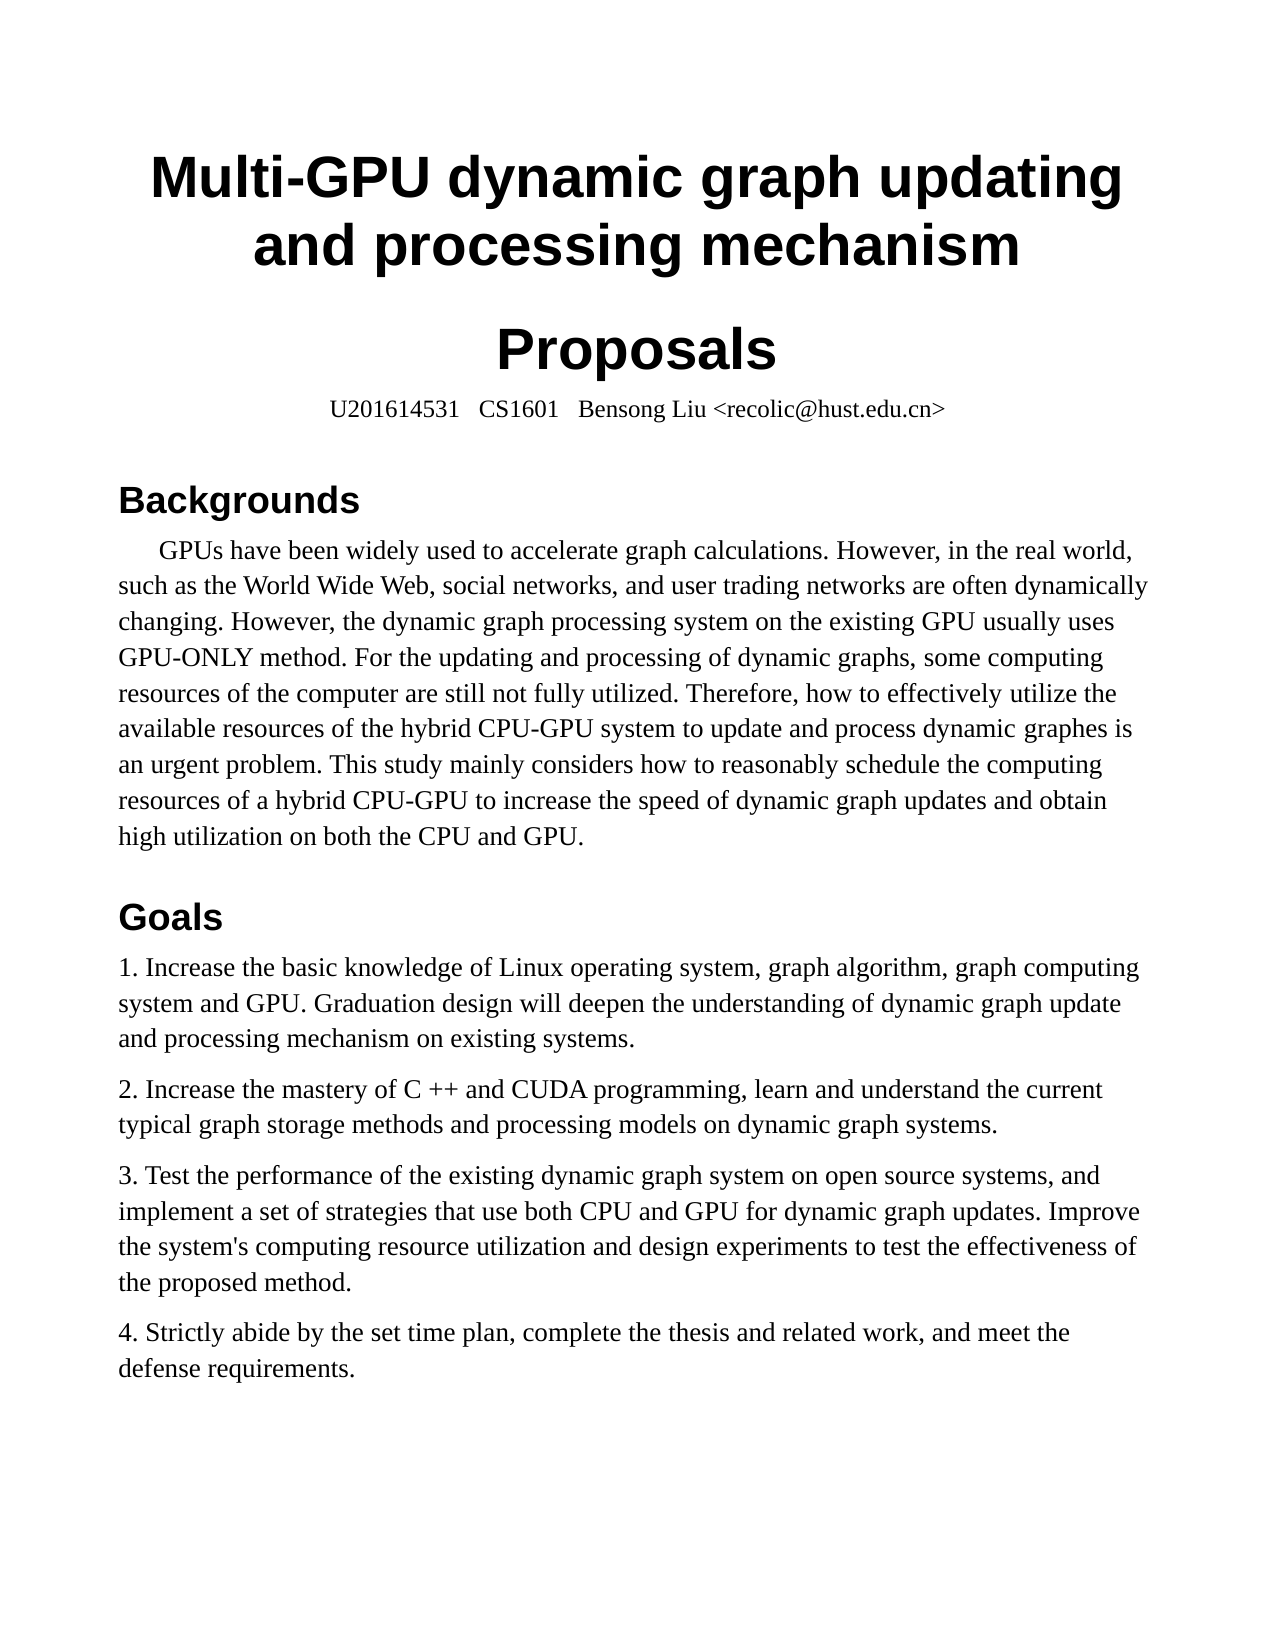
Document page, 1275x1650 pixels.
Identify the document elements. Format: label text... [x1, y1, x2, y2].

text 1. Increase the basic knowledge of Linux operating system, graph algorithm, graph computing system and GPU. Graduation design will deepen the understanding of dynamic graph update and processing mechanism on existing systems. [118, 951, 1157, 1054]
subtitle Goals [118, 895, 1157, 938]
text 2. Increase the mastery of C ++ and CUDA programming, learn and understand the current typical graph storage methods and processing models on dynamic graph systems. [118, 1073, 1157, 1140]
title Multi-GPU dynamic graph updating and processing mechanism [118, 143, 1157, 277]
text 3. Test the performance of the existing dynamic graph system on open source systems, and implement a set of strategies that use both CPU and GPU for dynamic graph updates. Improve the system's computing resource utilization and design experiments to test the effectiveness of the proposed method. [118, 1159, 1157, 1297]
text U201614531 CS1601 Bensong Liu <recolic@hust.edu.cn> [177, 394, 1098, 423]
text GPUs have been widely used to accelerate graph calculations. However, in the real world, such as the World Wide Web, social networks, and user trading networks are often dynamically changing. However, the dynamic graph processing system on the existing GPU usually uses GPU-ONLY method. For the updating and processing of dynamic graphs, some computing resources of the computer are still not fully utilized. Therefore, how to effectively utilize the available resources of the hybrid CPU-GPU system to update and process dynamic graphes is an urgent problem. This study mainly considers how to reasonably schedule the computing resources of a hybrid CPU-GPU to increase the speed of dynamic graph updates and obtain high utilization on both the CPU and GPU. [118, 534, 1157, 851]
text 4. Strictly abide by the set time plan, complete the thesis and related work, and meet the defense requirements. [118, 1316, 1157, 1383]
title Proposals [118, 315, 1157, 382]
subtitle Backgrounds [118, 478, 1157, 521]
